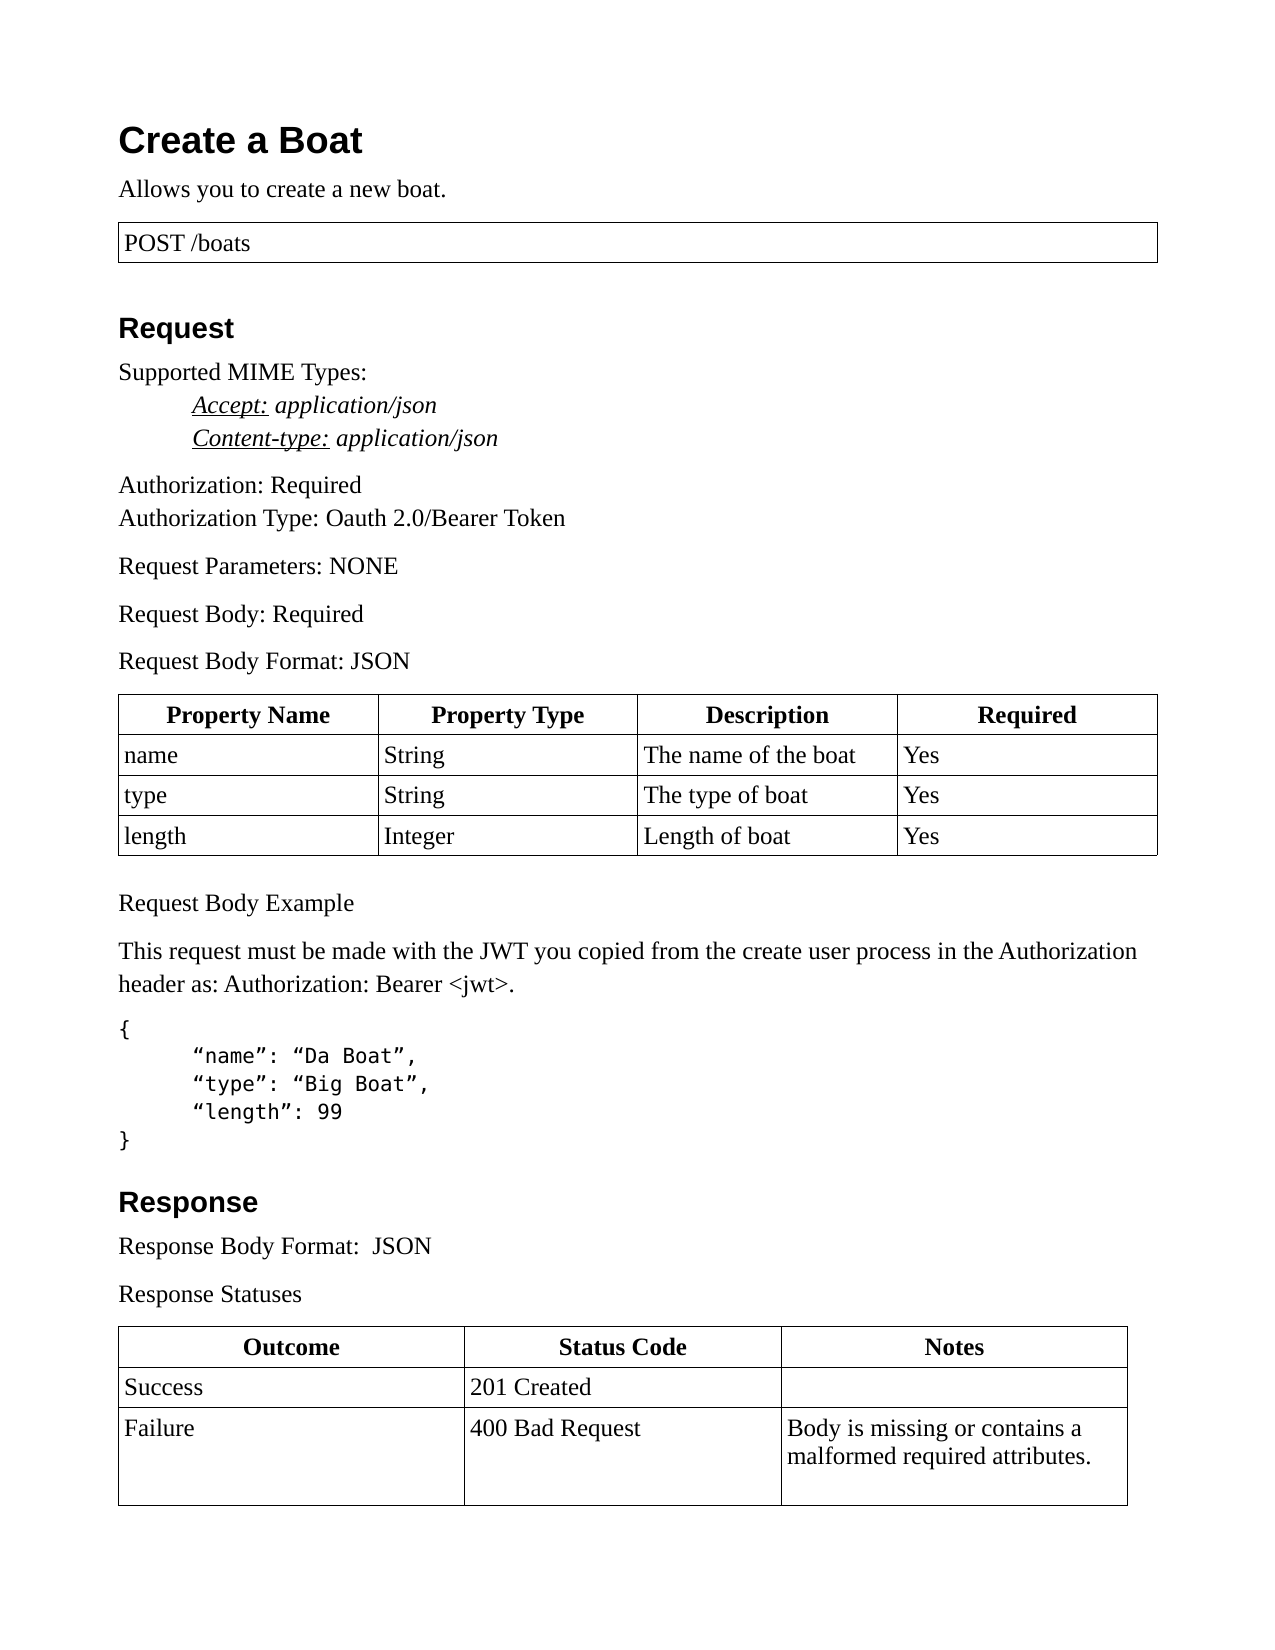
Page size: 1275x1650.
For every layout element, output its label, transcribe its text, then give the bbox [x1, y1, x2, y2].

table_cell 400 Bad Request [465, 1408, 781, 1505]
subtitle Create a Boat [118, 118, 1157, 162]
text Request Body Format: JSON [118, 646, 1157, 675]
table_header Outcome [119, 1327, 464, 1367]
table_cell length [119, 816, 378, 855]
table_cell String [379, 776, 637, 815]
table_header Property Name [119, 695, 378, 734]
text Response Body Format: JSON [118, 1231, 1157, 1260]
text Request Parameters: NONE [118, 551, 1157, 580]
table_header Description [638, 695, 897, 734]
table_header Notes [782, 1327, 1127, 1367]
table_cell Yes [898, 816, 1157, 855]
table_cell Length of boat [638, 816, 897, 855]
subtitle Response [118, 1185, 1157, 1218]
text Response Statuses [118, 1279, 1157, 1307]
table_cell The name of the boat [638, 735, 897, 774]
table_header Status Code [465, 1327, 781, 1367]
table_cell Body is missing or contains a malformed required attributes. [782, 1408, 1127, 1505]
table_header POST /boats [119, 223, 1157, 262]
table_header Required [898, 695, 1157, 734]
table_cell Yes [898, 735, 1157, 774]
table_cell Yes [898, 776, 1157, 815]
text Request Body Example [118, 856, 1157, 917]
text Allows you to create a new boat. [118, 174, 1157, 203]
text Supported MIME Types: Accept: application/json Content-type: application/json [118, 357, 1157, 452]
table_header Property Type [379, 695, 637, 734]
text This request must be made with the JWT you copied from the create user process in the Authorization header as: Authorization: Bearer <jwt>. [118, 936, 1157, 998]
table_cell [782, 1368, 1127, 1407]
table_cell type [119, 776, 378, 815]
table_cell Integer [379, 816, 637, 855]
table_cell 201 Created [465, 1368, 781, 1407]
table_cell The type of boat [638, 776, 897, 815]
table_cell Failure [119, 1408, 464, 1505]
subtitle Request [118, 277, 1157, 344]
text Authorization: Required Authorization Type: Oauth 2.0/Bearer Token [118, 471, 1157, 532]
text Request Body: Required [118, 599, 1157, 627]
text { “name”: “Da Boat”, “type”: “Big Boat”, “length”: 99 } [118, 1017, 1157, 1152]
table_cell Success [119, 1368, 464, 1407]
table_cell String [379, 735, 637, 774]
table_cell name [119, 735, 378, 774]
